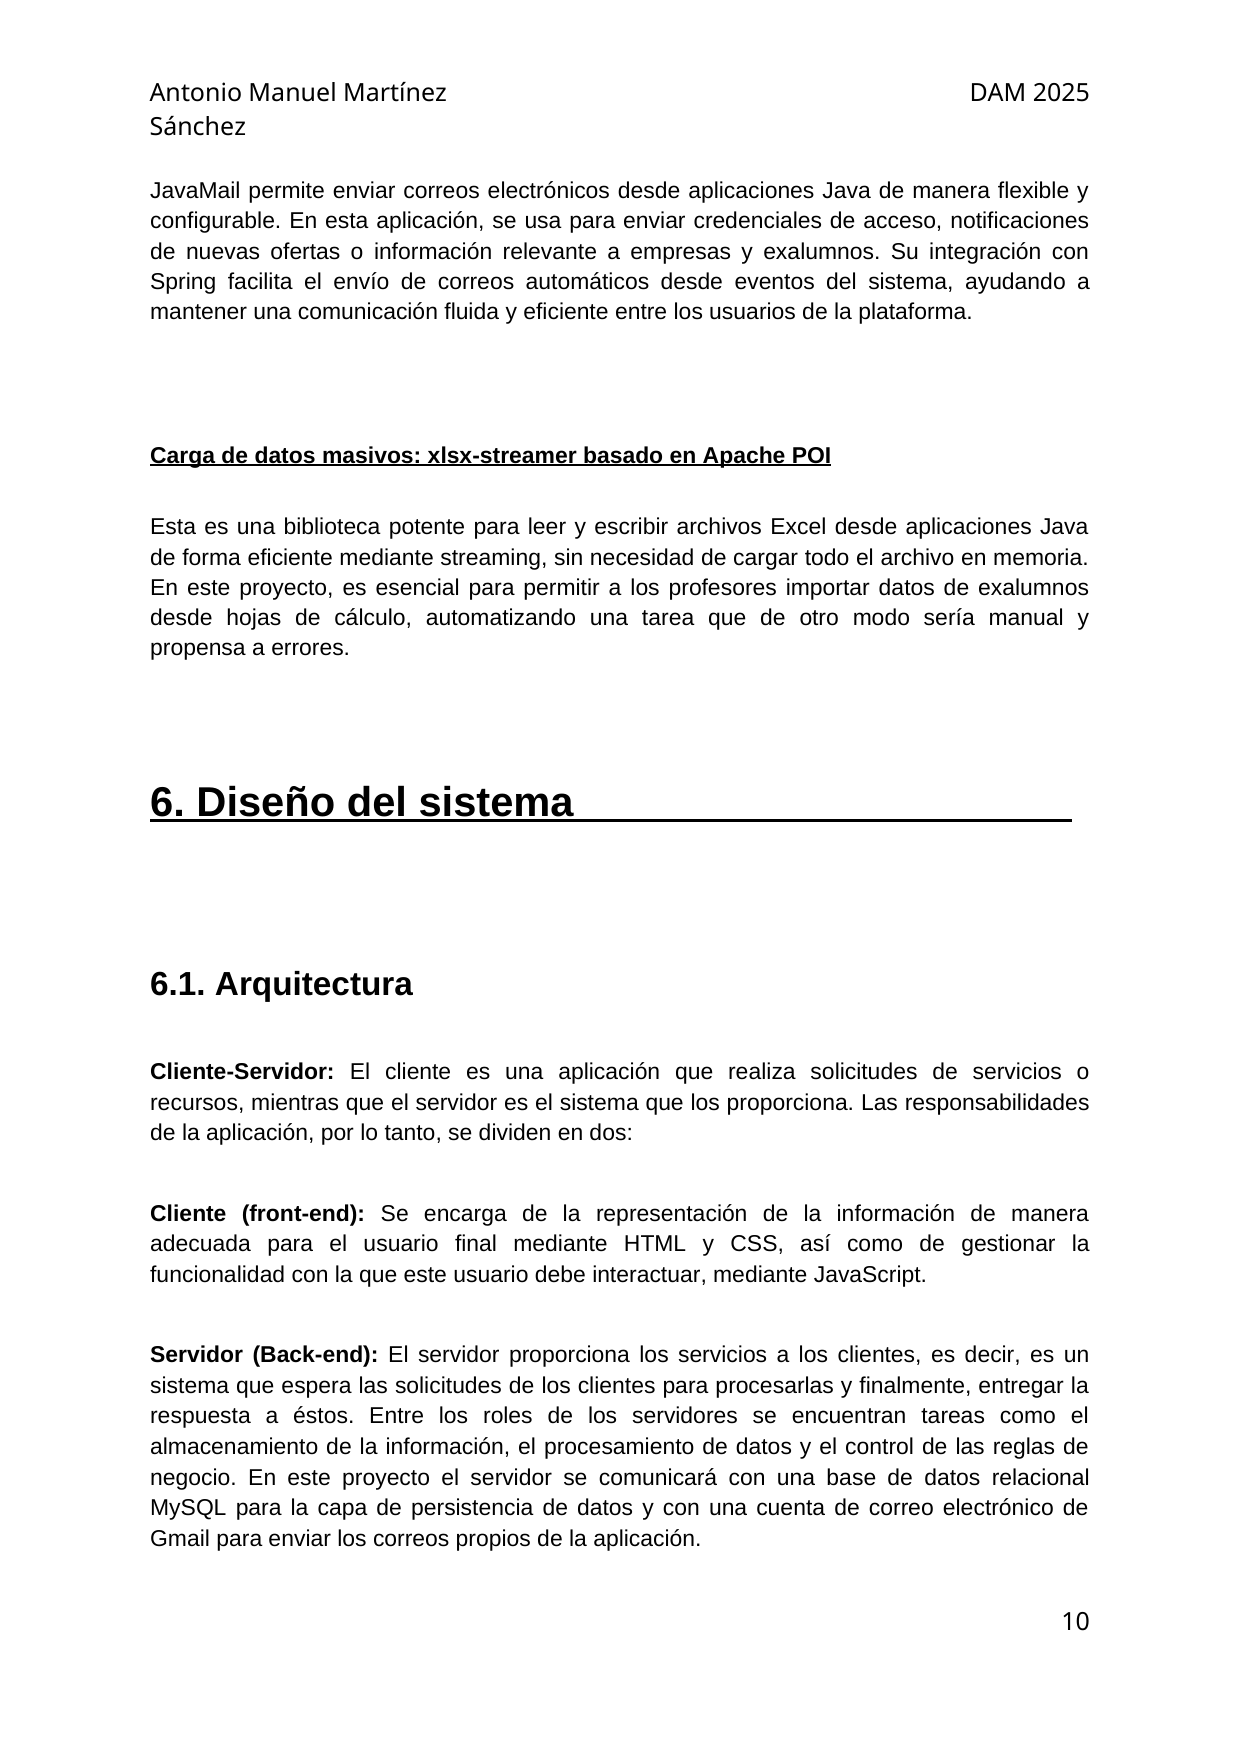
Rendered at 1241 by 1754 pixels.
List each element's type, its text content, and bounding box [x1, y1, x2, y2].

text Cliente (front-end): Se encarga de la representación de la información de manera adecuada para el usuario final mediante HTML y CSS, así como de gestionar la funcionalidad con la que este usuario debe interactuar, mediante JavaScript. [150, 1200, 1090, 1287]
text JavaMail permite enviar correos electrónicos desde aplicaciones Java de manera flexible y configurable. En esta aplicación, se usa para enviar credenciales de acceso, notificaciones de nuevas ofertas o información relevante a empresas y exalumnos. Su integración con Spring facilita el envío de correos automáticos desde eventos del sistema, ayudando a mantener una comunicación fluida y eficiente entre los usuarios de la plataforma. [150, 177, 1090, 324]
text Servidor (Back-end): El servidor proporciona los servicios a los clientes, es decir, es un sistema que espera las solicitudes de los clientes para procesarlas y finalmente, entregar la respuesta a éstos. Entre los roles de los servidores se encuentran tareas como el almacenamiento de la información, el procesamiento de datos y el control de las reglas de negocio. En este proyecto el servidor se comunicará con una base de datos relacional MySQL para la capa de persistencia de datos y con una cuenta de correo electrónico de Gmail para enviar los correos propios de la aplicación. [150, 1341, 1090, 1551]
text Esta es una biblioteca potente para leer y escribir archivos Excel desde aplicaciones Java de forma eficiente mediante streaming, sin necesidad de cargar todo el archivo en memoria. En este proyecto, es esencial para permitir a los profesores importar datos de exalumnos desde hojas de cálculo, automatizando una tarea que de otro modo sería manual y propensa a errores. [150, 513, 1090, 661]
text Cliente-Servidor: El cliente es una aplicación que realiza solicitudes de servicios o recursos, mientras que el servidor es el sistema que los proporciona. Las responsabilidades de la aplicación, por lo tanto, se dividen en dos: [150, 1058, 1090, 1146]
text 6. Diseño del sistema [150, 778, 1090, 826]
text Carga de datos masivos: xlsx-streamer basado en Apache POI [150, 442, 1090, 468]
text 6.1. Arquitectura [150, 964, 1090, 1002]
